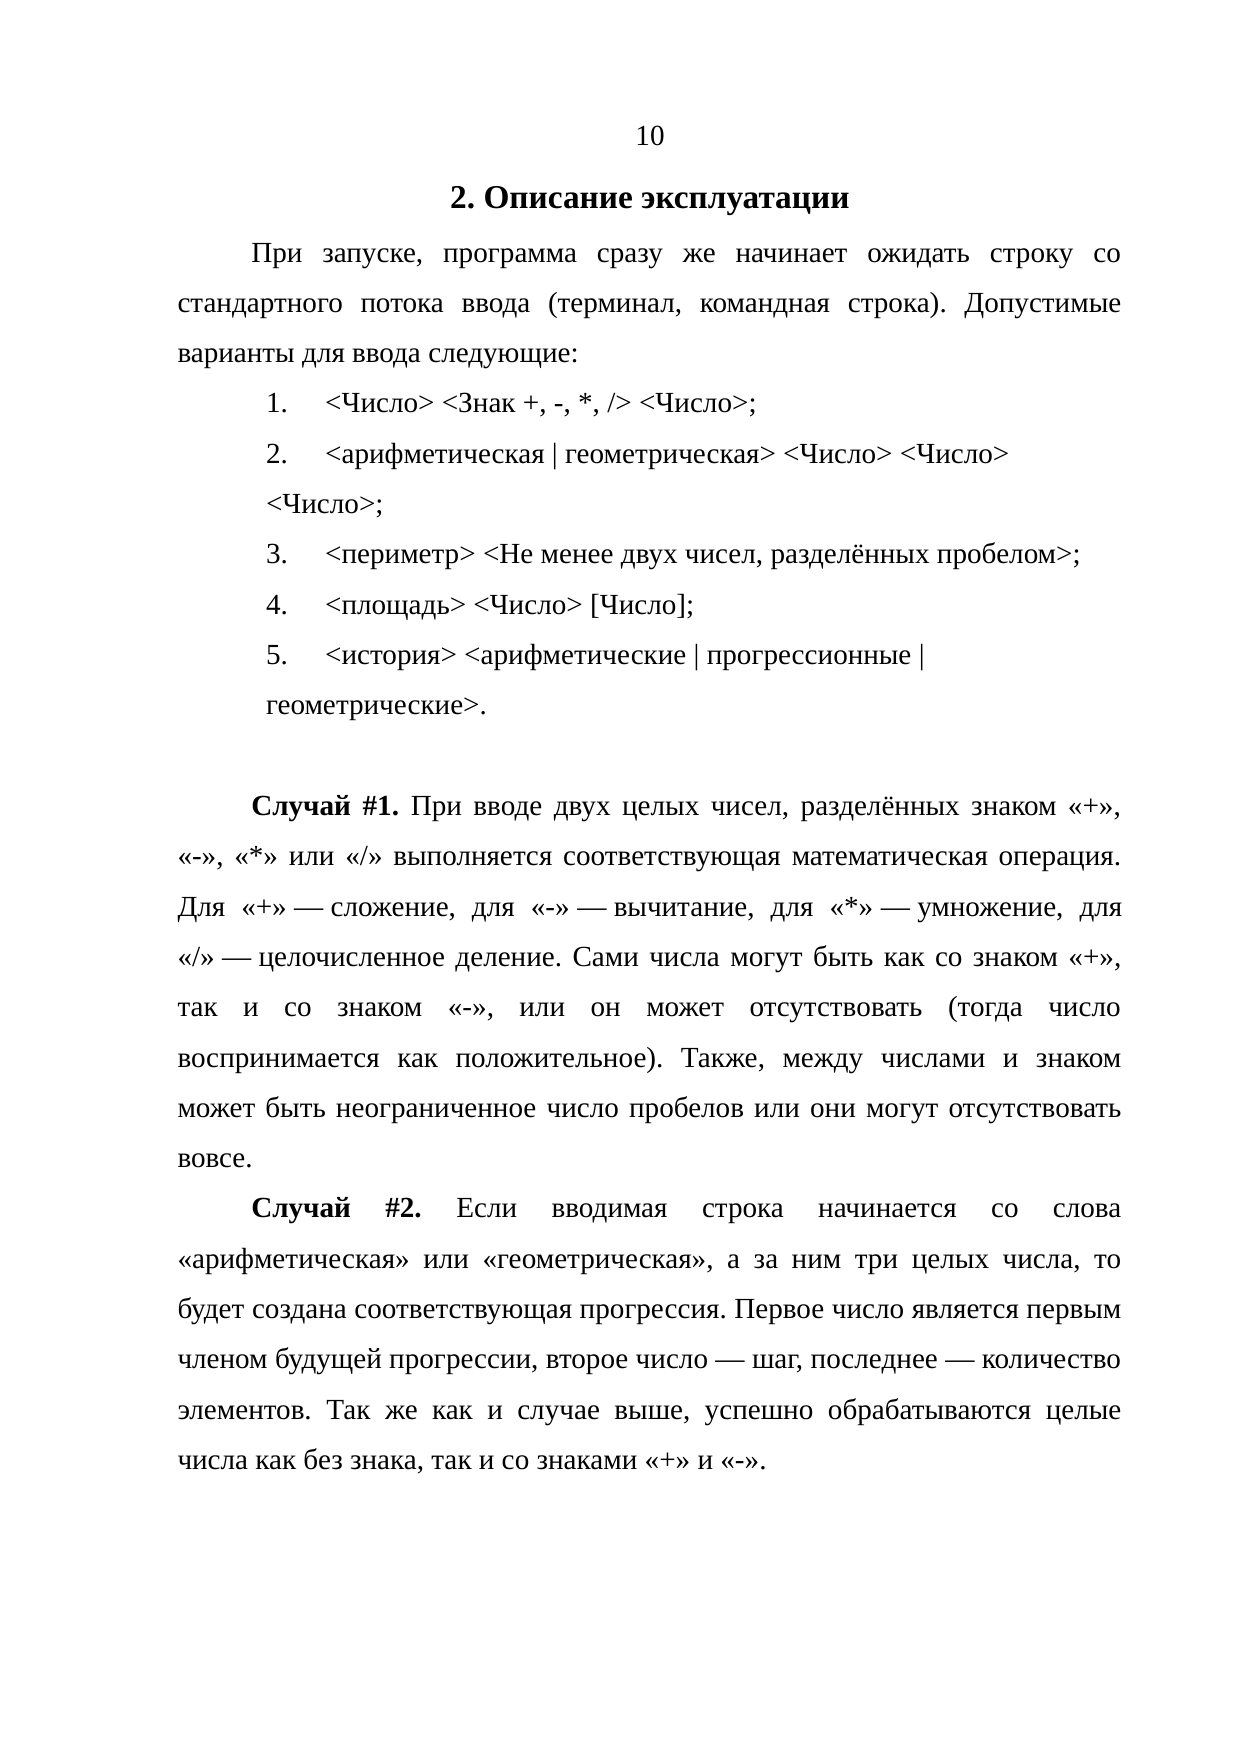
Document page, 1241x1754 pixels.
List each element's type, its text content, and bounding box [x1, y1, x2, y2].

list <периметр> <Не менее двух чисел, разделённых пробелом>; [266, 537, 1122, 570]
list <Число> <Знак +, -, *, /> <Число>; [266, 386, 1122, 419]
text Случай #1. При вводе двух целых чисел, разделённых знаком «+», «-», «*» или «/» выполняется соответствующая математическая операция. Для «+» — сложение, для «-» — вычитание, для «*» — умножение, для «/» — целочисленное деление. Сами числа могут быть как со знаком «+», так и со знаком «-», или он может отсутствовать (тогда число воспринимается как положительное). Также, между числами и знаком может быть неограниченное число пробелов или они могут отсутствовать вовсе. [177, 788, 1122, 1174]
text При запуске, программа сразу же начинает ожидать строку со стандартного потока ввода (терминал, командная строка). Допустимые варианты для ввода следующие: [177, 235, 1122, 369]
list <площадь> <Число> [Число]; [266, 587, 1122, 620]
list <арифметическая | геометрическая> <Число> <Число> <Число>; [266, 436, 1122, 520]
list <история> <арифметические | прогрессионные | геометрические>. [266, 637, 1122, 721]
text Случай #2. Если вводимая строка начинается со слова «арифметическая» или «геометрическая», а за ним три целых числа, то будет создана соответствующая прогрессия. Первое число является первым членом будущей прогрессии, второе число — шаг, последнее — количество элементов. Так же как и случае выше, успешно обрабатываются целые числа как без знака, так и со знаками «+» и «-». [177, 1191, 1122, 1476]
subtitle 2. Описание эксплуатации [177, 177, 1122, 216]
